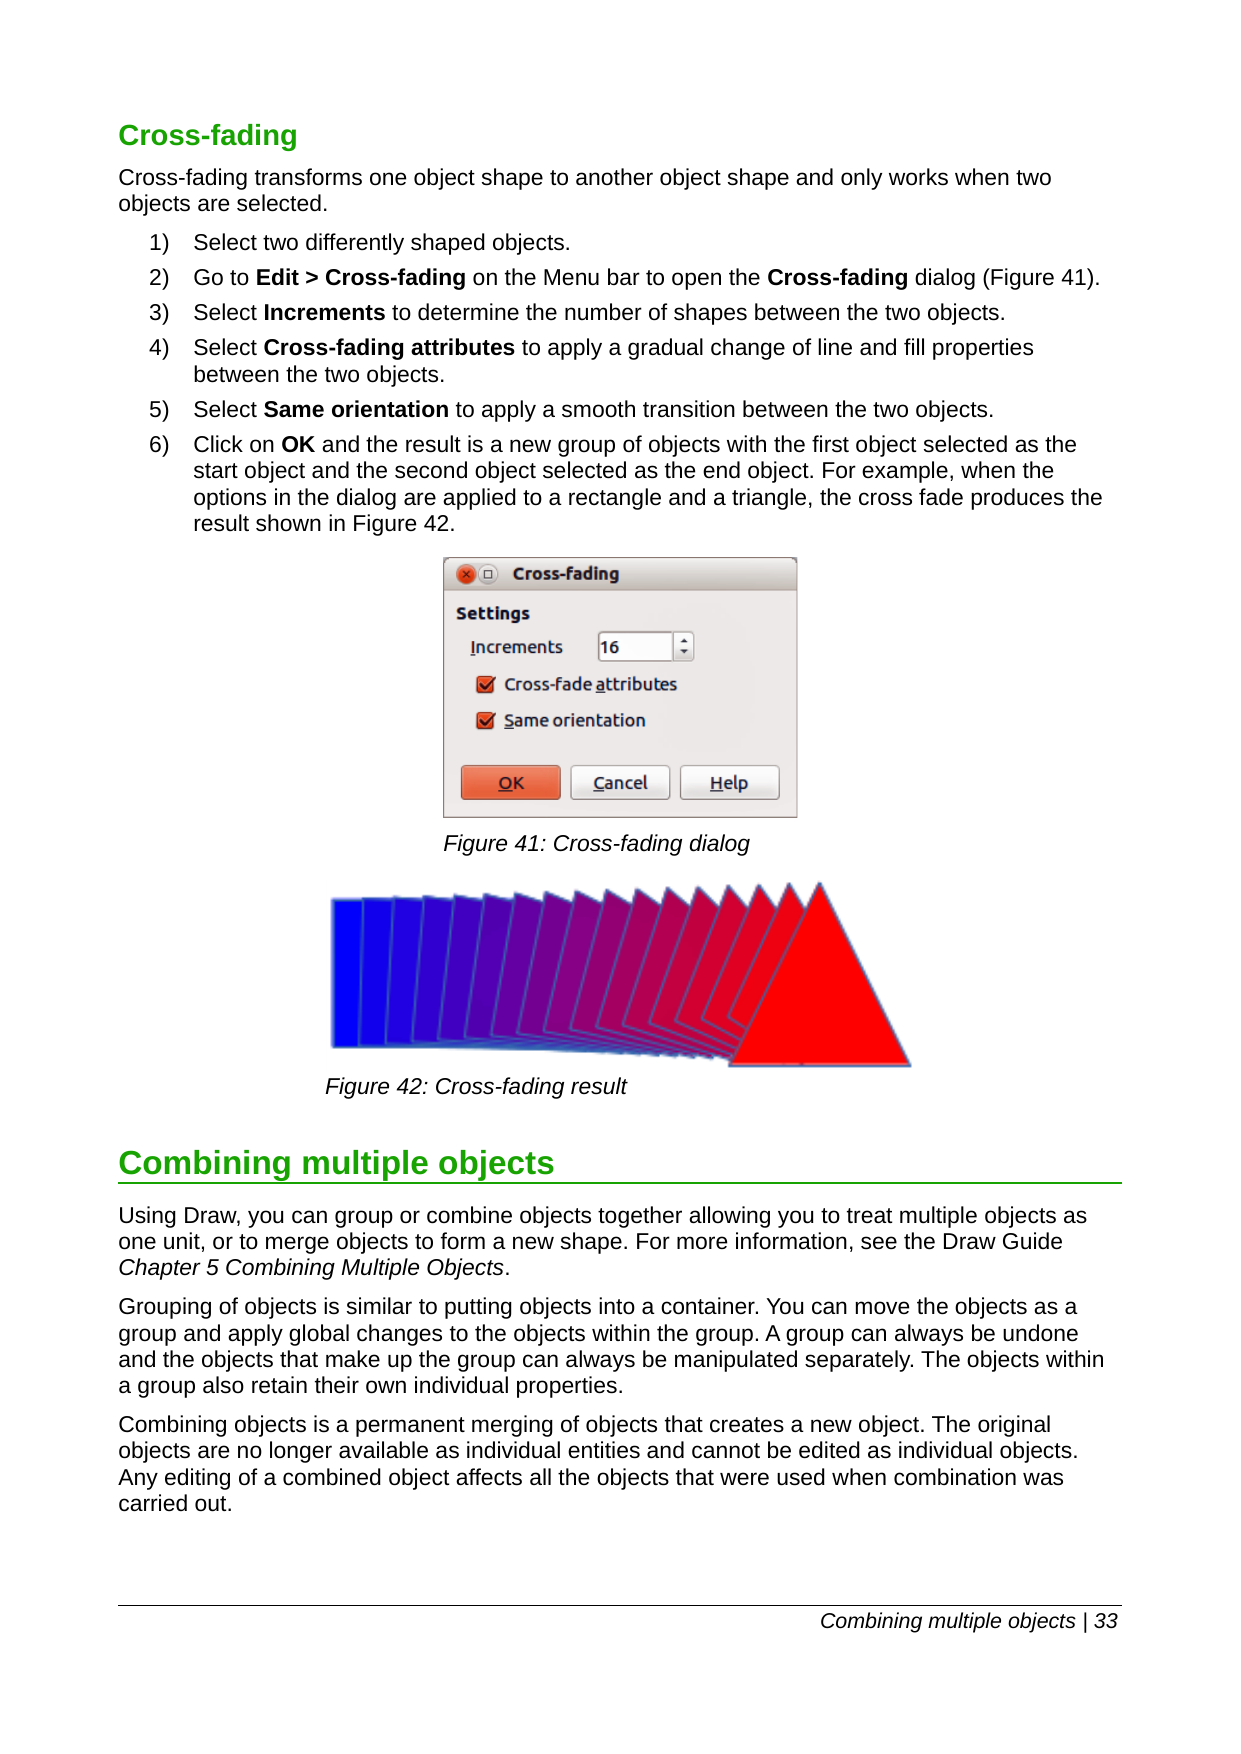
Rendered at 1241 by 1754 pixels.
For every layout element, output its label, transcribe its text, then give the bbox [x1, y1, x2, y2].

text Figure 41: Cross-fading dialog [443, 830, 797, 856]
list Go to Edit > Cross-fading on the Menu bar to open the Cross-fading dialog (Figure 41). [169, 264, 1122, 290]
picture [325, 880, 916, 1074]
text Cross-fading transforms one object shape to another object shape and only works when two objects are selected. [118, 163, 1122, 216]
list Select Increments to determine the number of shapes between the two objects. [169, 299, 1122, 325]
text Grouping of objects is similar to putting objects into a container. You can move the objects as a group and apply global changes to the objects within the group. A group can always be undone and the objects that make up the group can always be manipulated separately. The objects within a group also retain their own individual properties. [118, 1293, 1122, 1399]
picture [443, 557, 798, 818]
list Select Cross-fading attributes to apply a gradual change of line and fill properties between the two objects. [169, 334, 1122, 387]
text Figure 42: Cross-fading result [325, 1074, 916, 1100]
list Select two differently shaped objects. [169, 229, 1122, 255]
subtitle Cross-fading [118, 118, 1122, 152]
text Using Draw, you can group or combine objects together allowing you to treat multiple objects as one unit, or to merge objects to form a new shape. For more information, see the Draw Guide Chapter 5 Combining Multiple Objects. [118, 1202, 1122, 1281]
subtitle Combining multiple objects [118, 1143, 1122, 1182]
text Combining objects is a permanent merging of objects that creates a new object. The original objects are no longer available as individual entities and cannot be edited as individual objects. Any editing of a combined object affects all the objects that were used when combination was carried out. [118, 1411, 1122, 1517]
list Click on OK and the result is a new group of objects with the first object selected as the start object and the second object selected as the end object. For example, when the options in the dialog are applied to a rectangle and a triangle, the cross fade produces the result shown in Figure 42. [169, 431, 1122, 536]
list Select Same orientation to apply a smooth transition between the two objects. [169, 396, 1122, 422]
